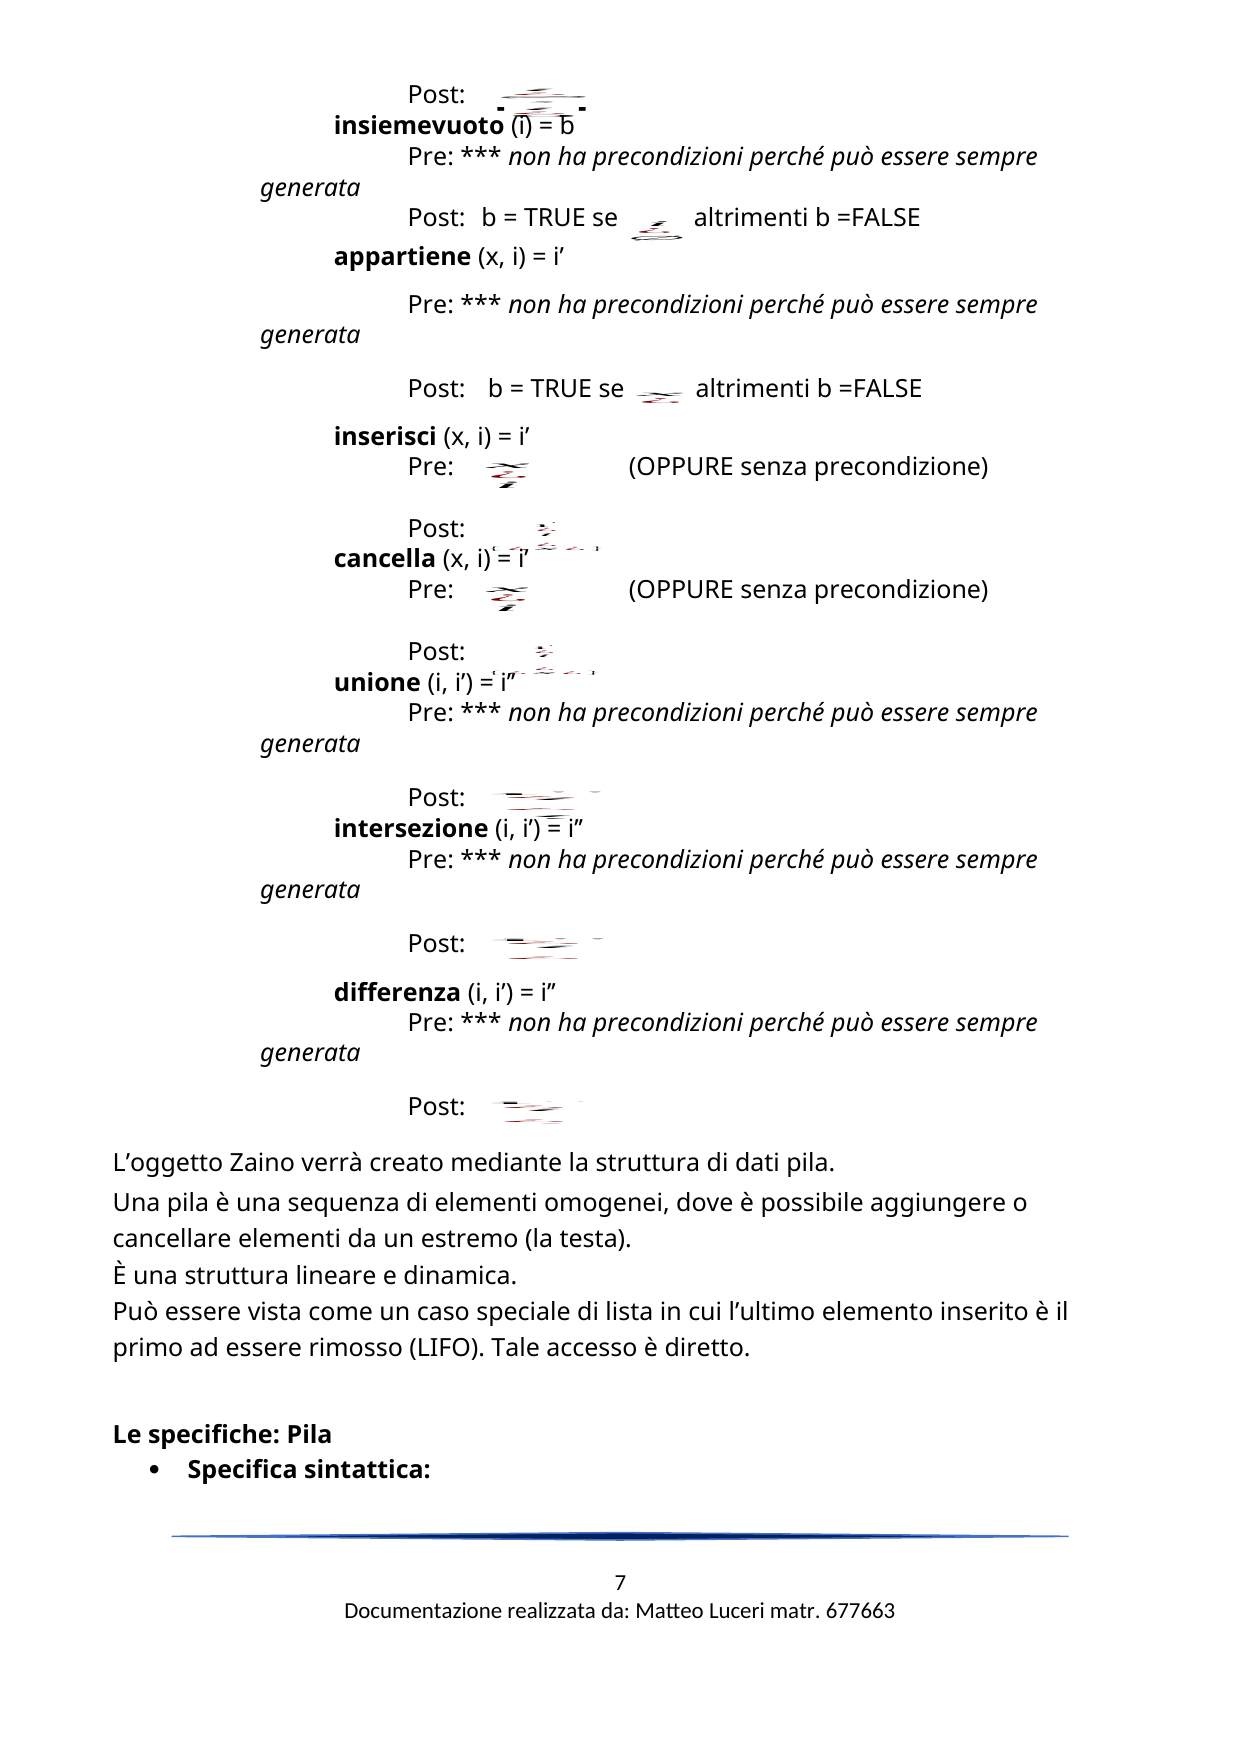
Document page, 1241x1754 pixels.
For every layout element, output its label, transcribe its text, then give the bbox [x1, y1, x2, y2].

text Post: cancella (x, i) = i’ Pre: (OPPURE senza precondizione) [260, 507, 1128, 613]
text inserisci (x, i) = i’ Pre: (OPPURE senza precondizione) [260, 421, 1128, 490]
text Post: unione (i, i’) = i’’ Pre: *** non ha precondizioni perché può essere sempre generata [260, 630, 1128, 760]
text Post: [260, 1086, 1128, 1123]
text Post: intersezione (i, i’) = i’’ Pre: *** non ha precondizioni perché può essere sempre generata [260, 777, 1128, 906]
text Post: insiemevuoto (i) = b Pre: *** non ha precondizioni perché può essere sempre generata Post: b = TRUE se altrimenti b =FALSE appartiene (x, i) = i’ [260, 74, 1128, 272]
subtitle L’oggetto Zaino verrà creato mediante la struttura di dati pila. [112, 1144, 1128, 1178]
list Specifica sintattica: [150, 1453, 1128, 1484]
text Post: [260, 923, 1128, 960]
subtitle Le specifiche: Pila [112, 1417, 1128, 1451]
text differenza (i, i’) = i’’ Pre: *** non ha precondizioni perché può essere sempre generata [260, 977, 1128, 1069]
text Post: b = TRUE se altrimenti b =FALSE [260, 367, 1128, 405]
text Pre: *** non ha precondizioni perché può essere sempre generata [260, 289, 1128, 351]
subtitle Una pila è una sequenza di elementi omogenei, dove è possibile aggiungere o cancellare elementi da un estremo (la testa). È una struttura lineare e dinamica. Può essere vista come un caso speciale di lista in cui l’ultimo elemento inserito è il primo ad essere rimosso (LIFO). Tale accesso è diretto. [112, 1185, 1128, 1364]
